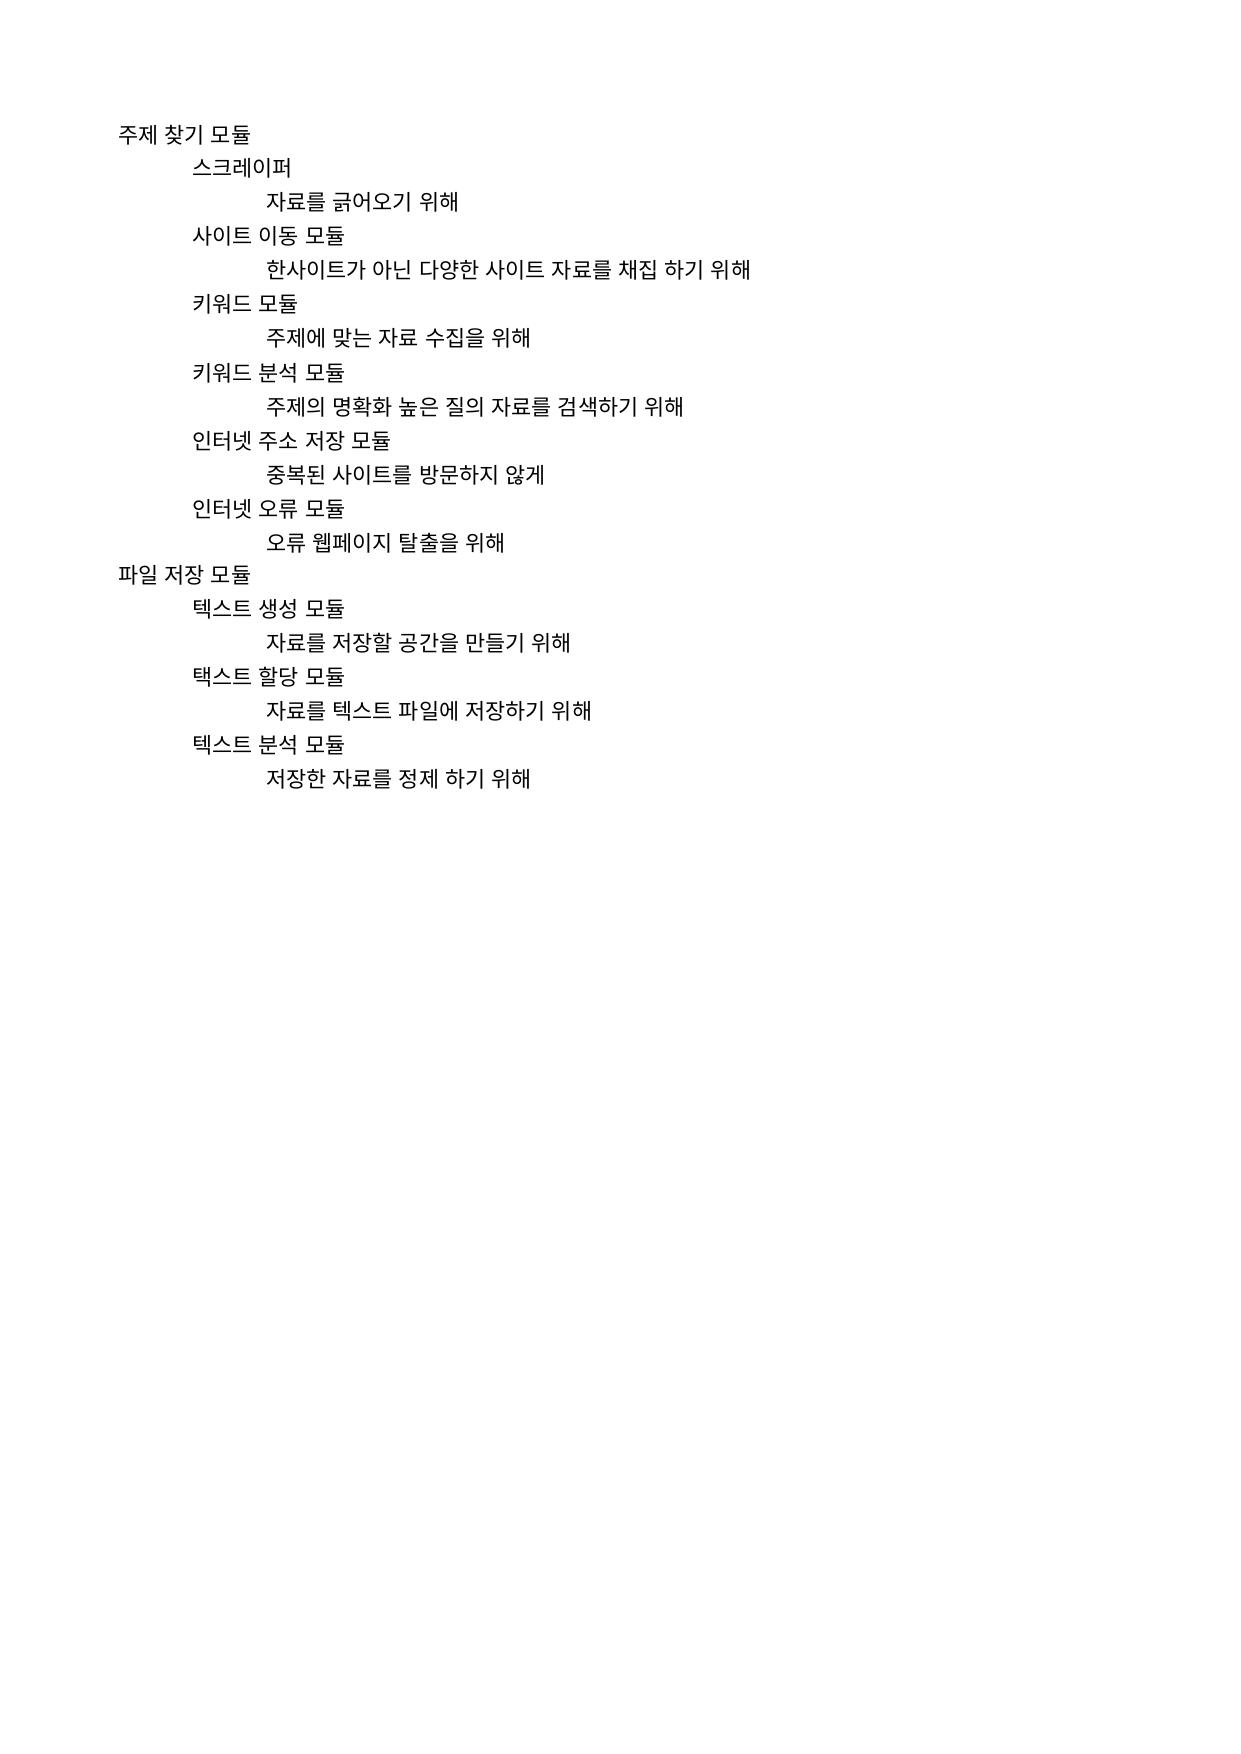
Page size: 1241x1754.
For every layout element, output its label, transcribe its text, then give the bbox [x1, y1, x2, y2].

text 자료를 텍스트 파일에 저장하기 위해 [118, 692, 1122, 726]
text 택스트 할당 모듈 [118, 658, 1122, 692]
text 주제 찾기 모듈 [118, 118, 1122, 150]
text 인터넷 주소 저장 모듈 [118, 422, 1122, 456]
text 파일 저장 모듈 [118, 558, 1122, 590]
text 스크레이퍼 [118, 150, 1122, 184]
text 자료를 저장할 공간을 만들기 위해 [118, 624, 1122, 658]
text 텍스트 생성 모듈 [118, 590, 1122, 624]
text 저장한 자료를 정제 하기 위해 [118, 761, 1122, 794]
text 텍스트 분석 모듈 [118, 726, 1122, 761]
text 키워드 모듈 [118, 286, 1122, 320]
text 키워드 분석 모듈 [118, 354, 1122, 388]
text 주제의 명확화 높은 질의 자료를 검색하기 위해 [118, 388, 1122, 422]
text 한사이트가 아닌 다양한 사이트 자료를 채집 하기 위해 [118, 252, 1122, 286]
text 자료를 긁어오기 위해 [118, 184, 1122, 218]
text 주제에 맞는 자료 수집을 위해 [118, 320, 1122, 354]
text 인터넷 오류 모듈 [118, 490, 1122, 524]
text 오류 웹페이지 탈출을 위해 [118, 524, 1122, 558]
text 중복된 사이트를 방문하지 않게 [118, 456, 1122, 490]
text 사이트 이동 모듈 [118, 218, 1122, 252]
